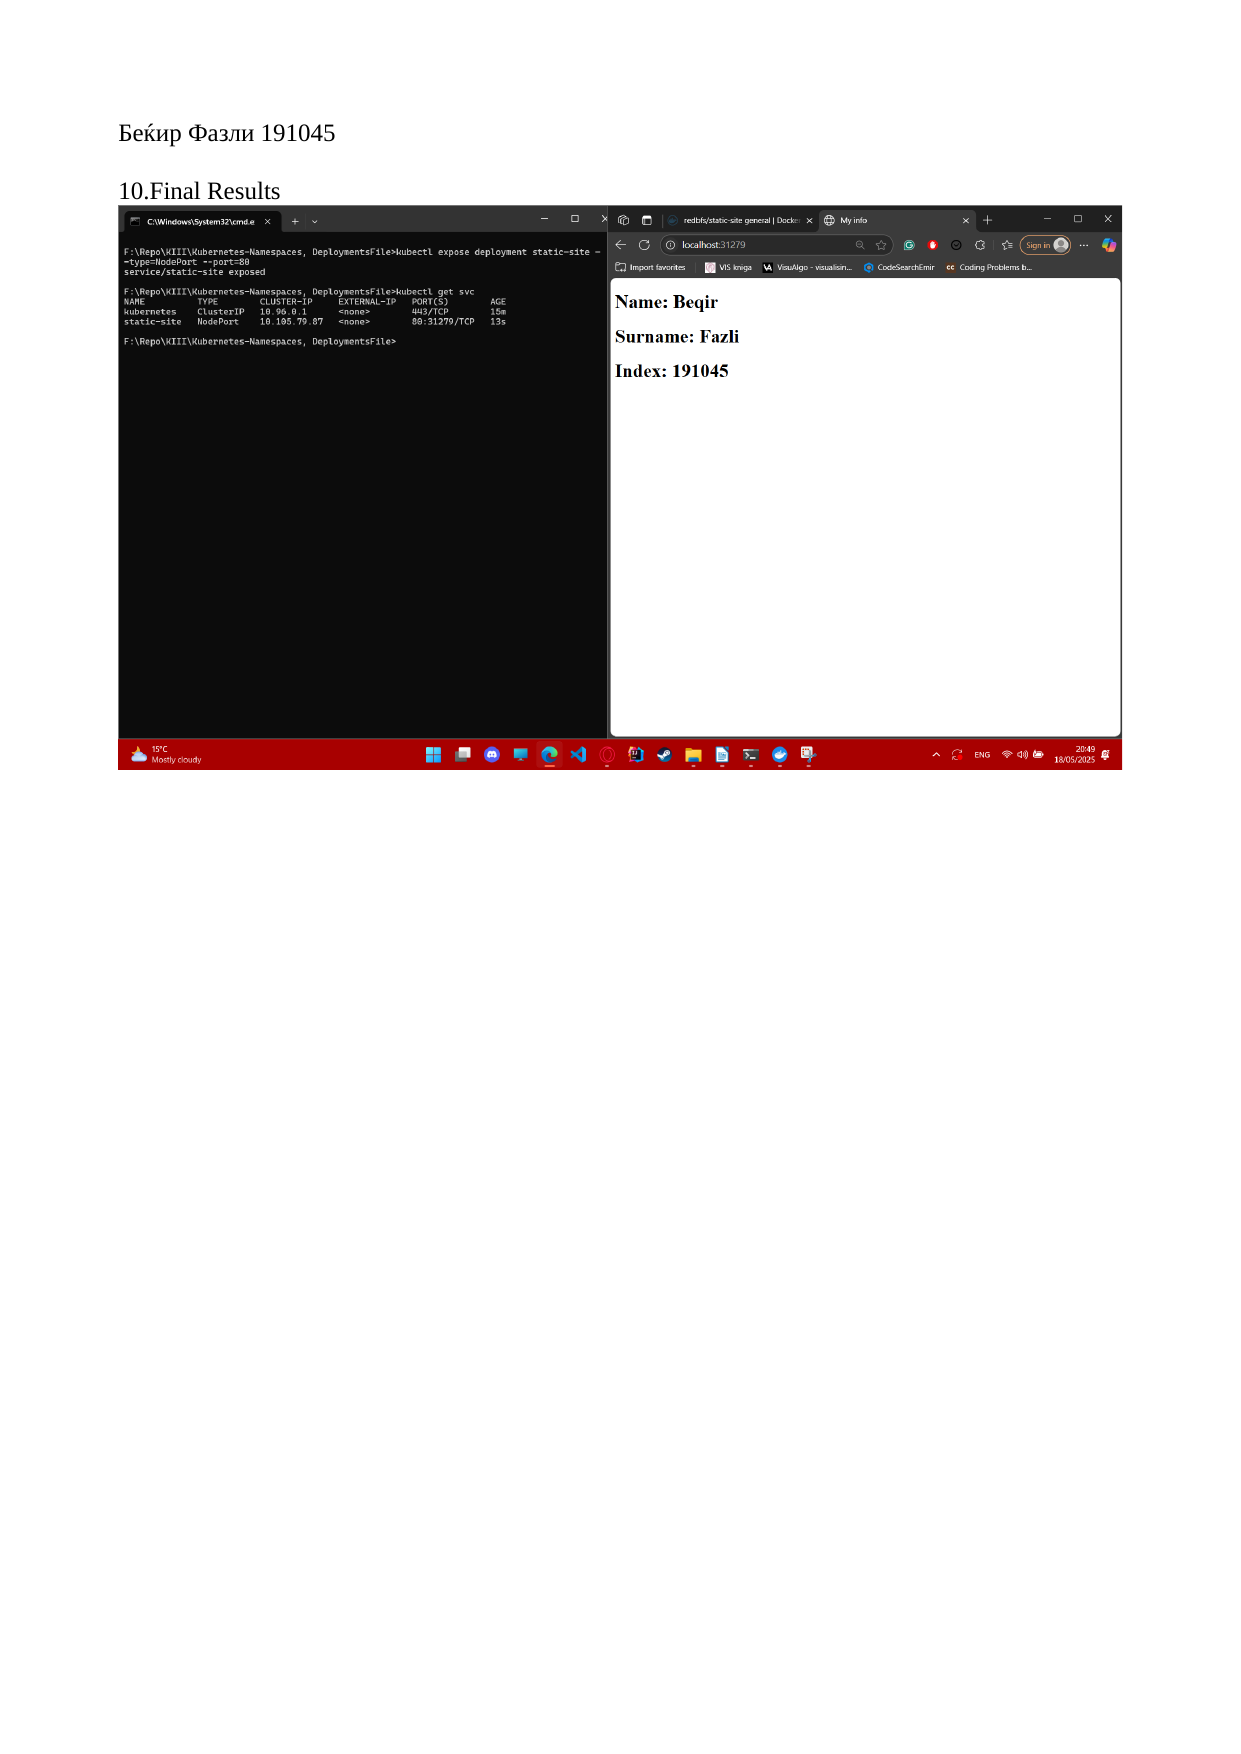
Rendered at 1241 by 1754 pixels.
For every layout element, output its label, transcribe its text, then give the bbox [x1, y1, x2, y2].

picture [118, 205, 1123, 770]
text 10.Final Results [118, 176, 1122, 205]
